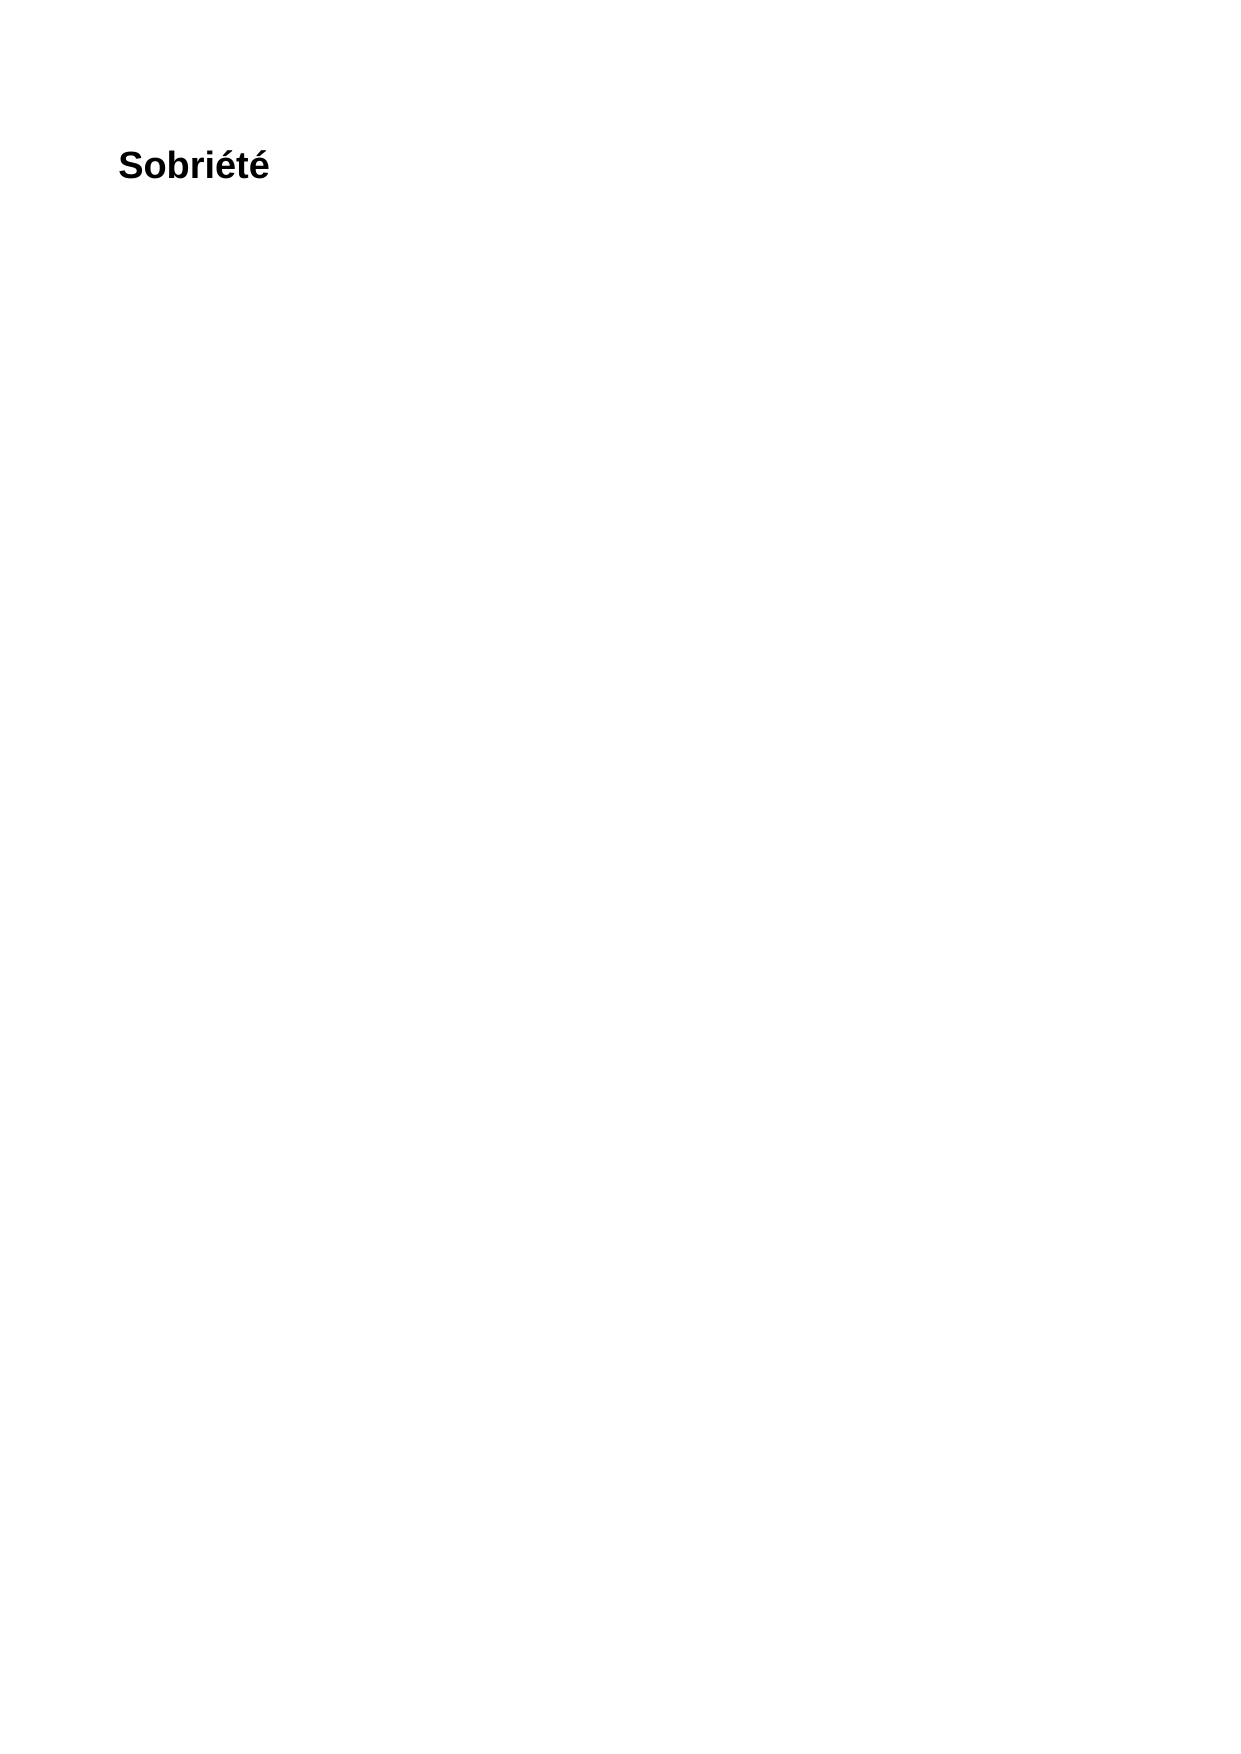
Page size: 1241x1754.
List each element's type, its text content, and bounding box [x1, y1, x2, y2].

subtitle Sobriété [118, 143, 1122, 187]
